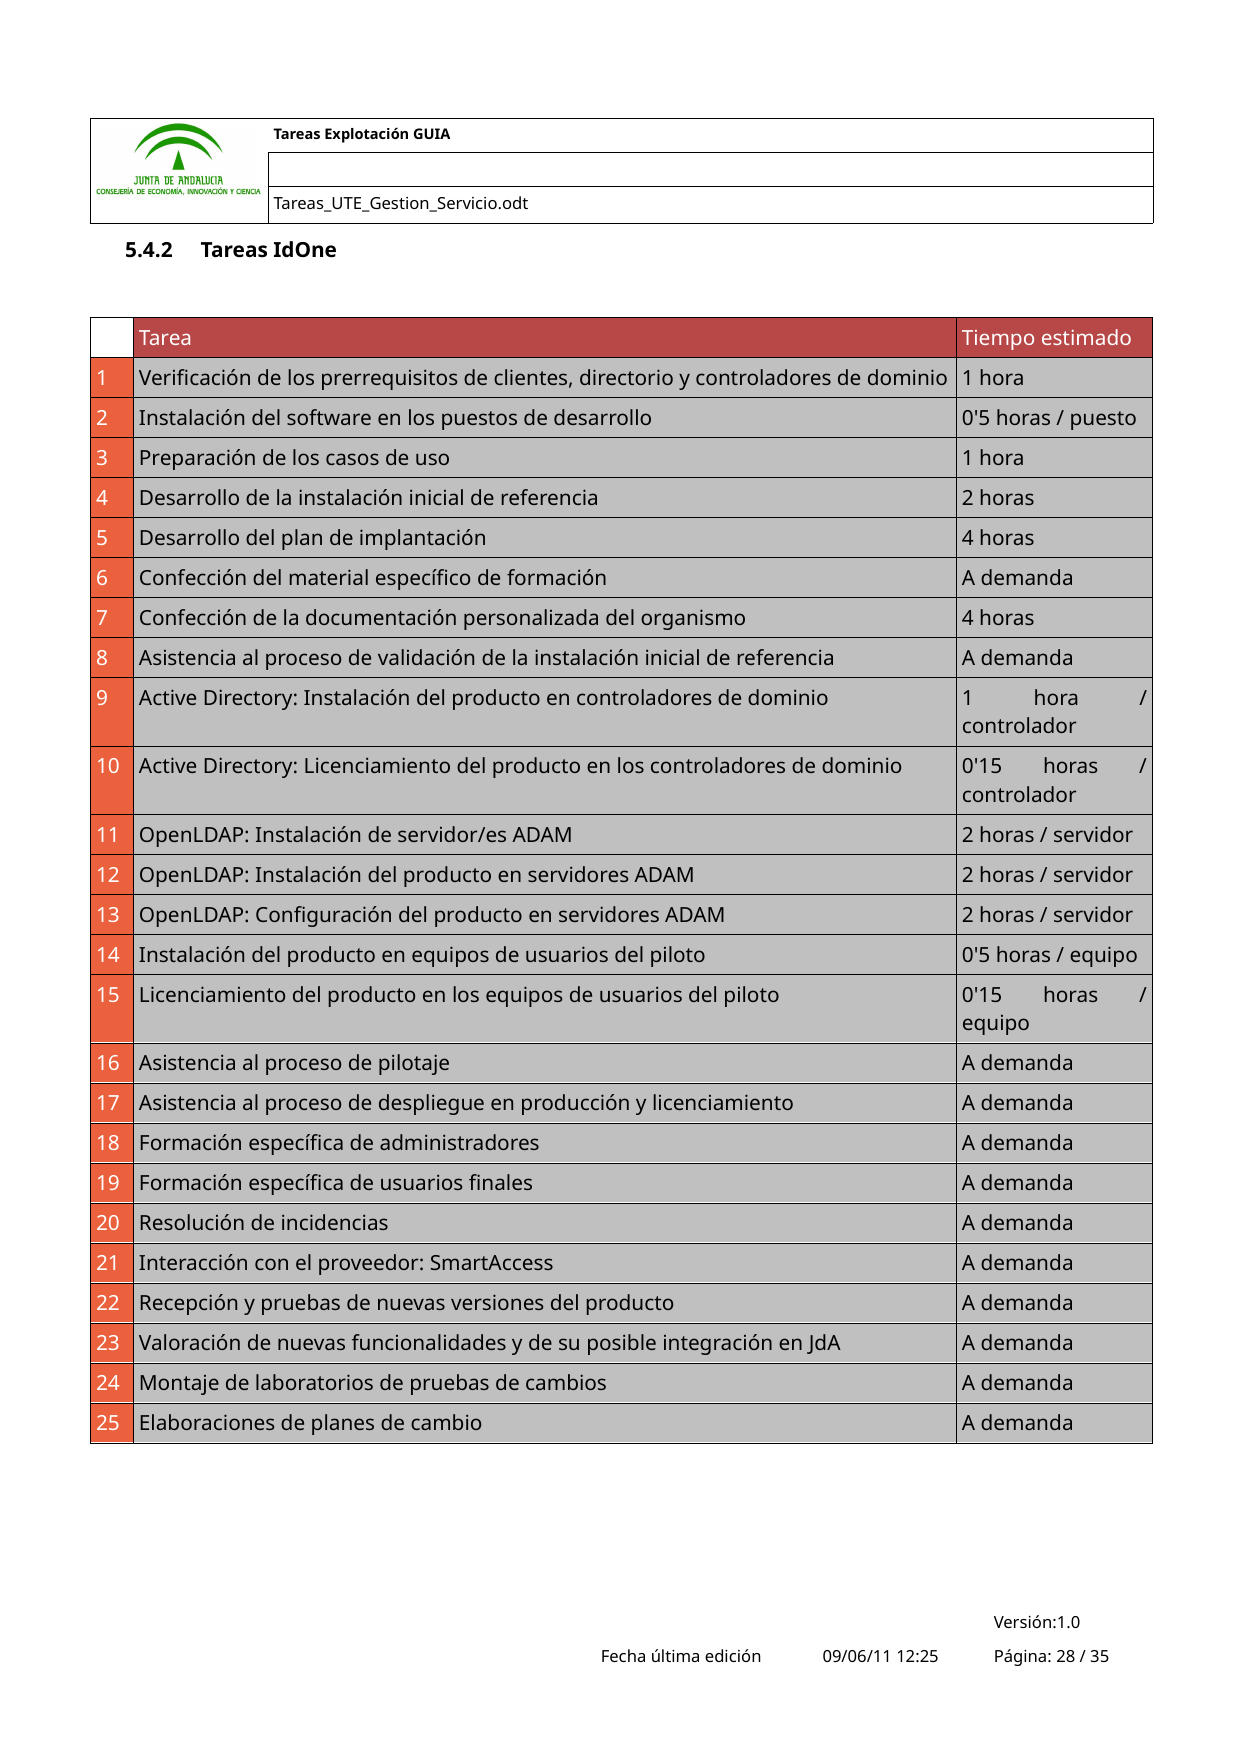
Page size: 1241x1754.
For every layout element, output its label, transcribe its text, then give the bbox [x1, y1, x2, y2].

table_cell 15 [91, 975, 133, 1042]
table_cell Asistencia al proceso de pilotaje [134, 1044, 956, 1082]
table_cell A demanda [957, 558, 1152, 597]
table_cell 16 [91, 1044, 133, 1082]
table_cell 23 [91, 1324, 133, 1362]
table_cell 18 [91, 1124, 133, 1162]
table_cell A demanda [957, 1324, 1152, 1362]
table_cell 12 [91, 855, 133, 894]
table_cell 2 horas [957, 478, 1152, 517]
table_cell Valoración de nuevas funcionalidades y de su posible integración en JdA [134, 1324, 956, 1362]
table_cell 1 hora [957, 438, 1152, 477]
table_cell A demanda [957, 1364, 1152, 1402]
table_cell 5 [91, 518, 133, 557]
table_cell Instalación del software en los puestos de desarrollo [134, 398, 956, 437]
table_cell Confección del material específico de formación [134, 558, 956, 597]
table_cell 6 [91, 558, 133, 597]
table_cell Preparación de los casos de uso [134, 438, 956, 477]
table_cell A demanda [957, 1404, 1152, 1442]
table_cell Formación específica de administradores [134, 1124, 956, 1162]
subtitle Tareas IdOne [119, 235, 1152, 264]
table_cell 17 [91, 1084, 133, 1122]
table_cell OpenLDAP: Configuración del producto en servidores ADAM [134, 895, 956, 934]
table_cell 13 [91, 895, 133, 934]
table_cell 2 horas / servidor [957, 895, 1152, 934]
picture [95, 123, 262, 198]
table_cell A demanda [957, 1284, 1152, 1322]
table_cell Formación específica de usuarios finales [134, 1164, 956, 1202]
table_cell Verificación de los prerrequisitos de clientes, directorio y controladores de dominio [134, 358, 956, 397]
table_cell Interacción con el proveedor: SmartAccess [134, 1244, 956, 1282]
table_cell 4 horas [957, 518, 1152, 557]
table_cell Desarrollo del plan de implantación [134, 518, 956, 557]
table_cell 4 [91, 478, 133, 517]
table_cell 1 hora / controlador [957, 678, 1152, 746]
table_cell Recepción y pruebas de nuevas versiones del producto [134, 1284, 956, 1322]
table_cell Active Directory: Licenciamiento del producto en los controladores de dominio [134, 747, 956, 814]
table_cell 10 [91, 747, 133, 814]
table_cell 2 horas / servidor [957, 815, 1152, 854]
table_cell 9 [91, 678, 133, 746]
table_cell 11 [91, 815, 133, 854]
table_cell 0'15 horas / controlador [957, 747, 1152, 814]
table_cell 0'5 horas / equipo [957, 935, 1152, 974]
table_cell 21 [91, 1244, 133, 1282]
table_header Tarea [134, 318, 956, 357]
table_cell A demanda [957, 638, 1152, 677]
table_cell Licenciamiento del producto en los equipos de usuarios del piloto [134, 975, 956, 1042]
table_cell 0'5 horas / puesto [957, 398, 1152, 437]
table_cell A demanda [957, 1084, 1152, 1122]
table_header Tiempo estimado [957, 318, 1152, 357]
table_cell Active Directory: Instalación del producto en controladores de dominio [134, 678, 956, 746]
table_cell Resolución de incidencias [134, 1204, 956, 1242]
table_cell 20 [91, 1204, 133, 1242]
table_cell Montaje de laboratorios de pruebas de cambios [134, 1364, 956, 1402]
table_cell A demanda [957, 1204, 1152, 1242]
table_cell A demanda [957, 1044, 1152, 1082]
table_cell A demanda [957, 1244, 1152, 1282]
table_cell 0'15 horas / equipo [957, 975, 1152, 1042]
table_cell 25 [91, 1404, 133, 1442]
table_cell 4 horas [957, 598, 1152, 637]
table_cell 14 [91, 935, 133, 974]
table_cell Instalación del producto en equipos de usuarios del piloto [134, 935, 956, 974]
table_cell Asistencia al proceso de validación de la instalación inicial de referencia [134, 638, 956, 677]
table_cell A demanda [957, 1124, 1152, 1162]
table_cell 1 [91, 358, 133, 397]
table_cell OpenLDAP: Instalación de servidor/es ADAM [134, 815, 956, 854]
table_cell 1 hora [957, 358, 1152, 397]
table_cell 22 [91, 1284, 133, 1322]
table_cell 19 [91, 1164, 133, 1202]
table_cell Desarrollo de la instalación inicial de referencia [134, 478, 956, 517]
table_cell Elaboraciones de planes de cambio [134, 1404, 956, 1442]
table_header [91, 318, 133, 357]
table_cell 24 [91, 1364, 133, 1402]
table_cell 2 horas / servidor [957, 855, 1152, 894]
table_cell Asistencia al proceso de despliegue en producción y licenciamiento [134, 1084, 956, 1122]
table_cell OpenLDAP: Instalación del producto en servidores ADAM [134, 855, 956, 894]
table_cell 2 [91, 398, 133, 437]
table_cell A demanda [957, 1164, 1152, 1202]
table_cell Confección de la documentación personalizada del organismo [134, 598, 956, 637]
table_cell 7 [91, 598, 133, 637]
table_cell 8 [91, 638, 133, 677]
table_cell 3 [91, 438, 133, 477]
